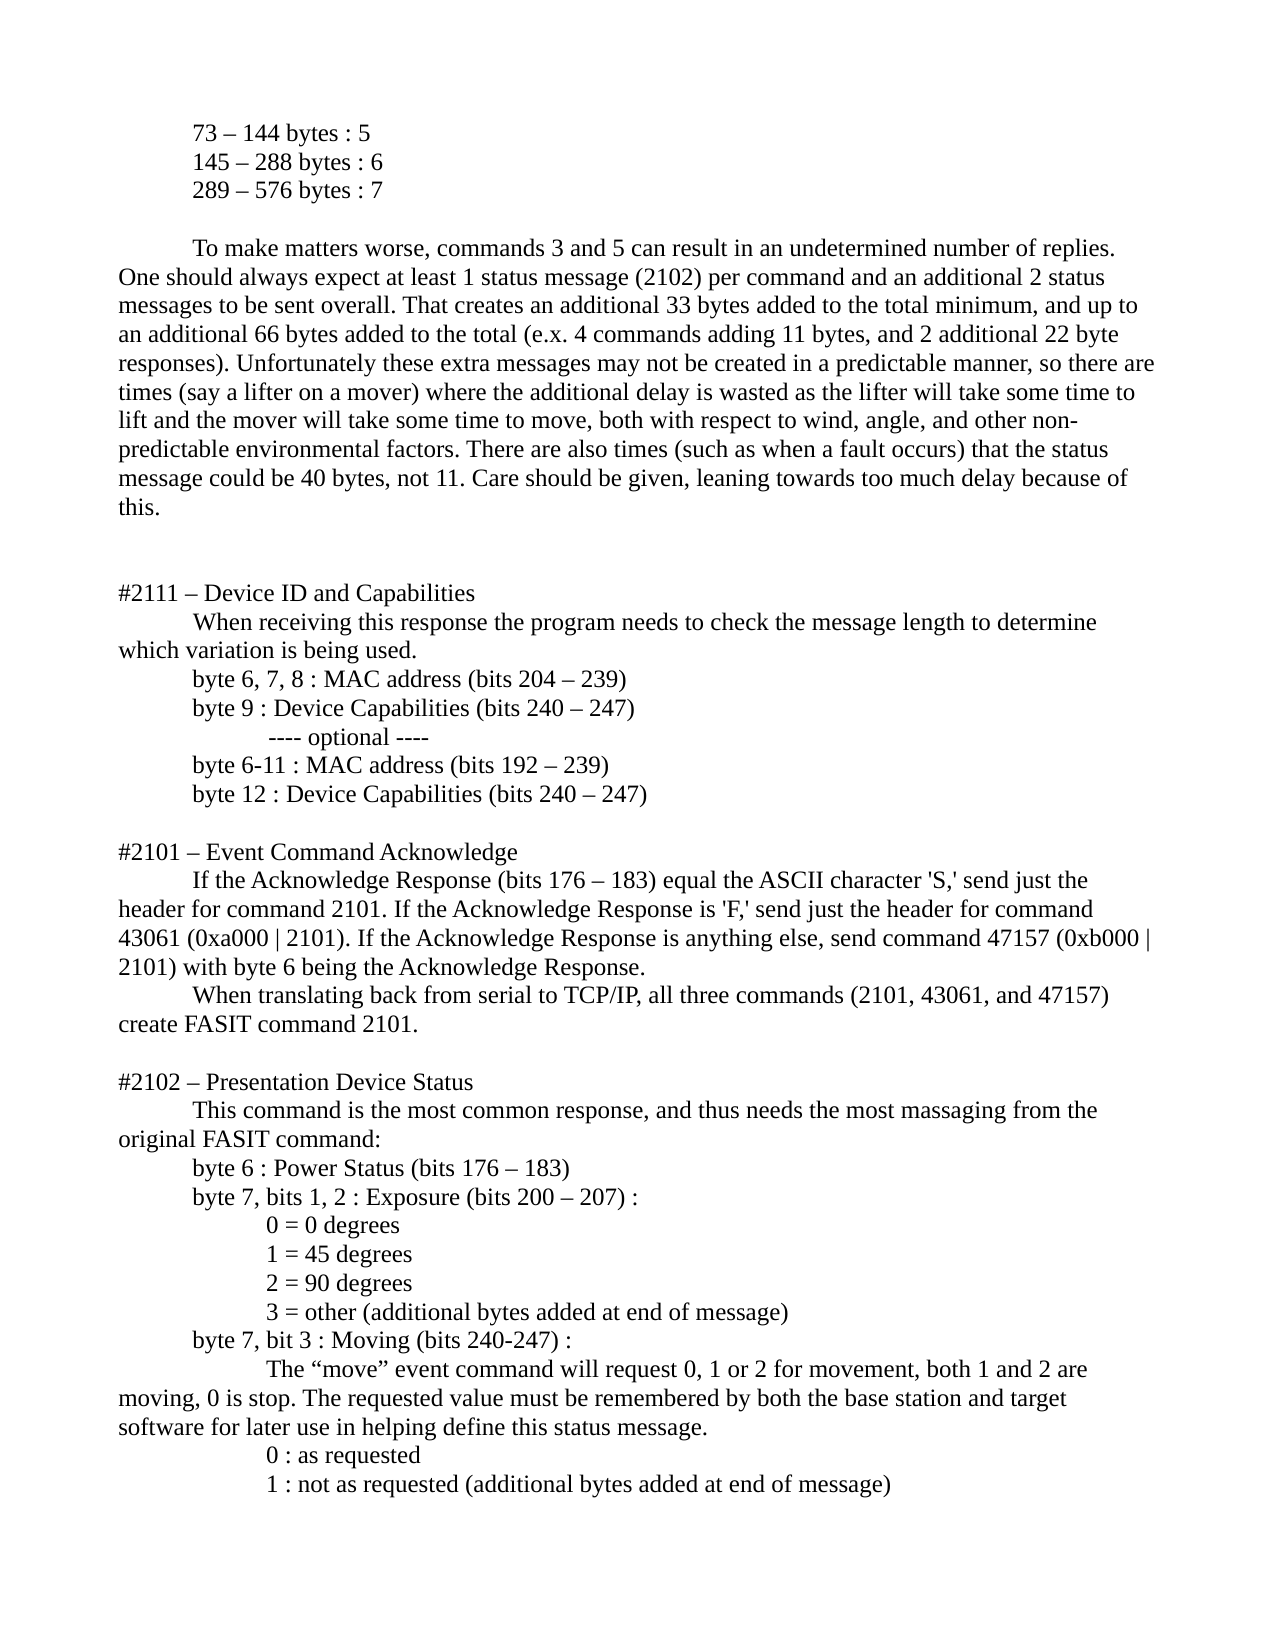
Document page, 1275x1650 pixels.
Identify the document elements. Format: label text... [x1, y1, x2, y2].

text #2111 – Device ID and Capabilities [118, 578, 1157, 607]
text This command is the most common response, and thus needs the most massaging from the original FASIT command: [118, 1096, 1157, 1153]
text 2 = 90 degrees [118, 1268, 1157, 1297]
text The “move” event command will request 0, 1 or 2 for movement, both 1 and 2 are moving, 0 is stop. The requested value must be remembered by both the base station and target software for later use in helping define this status message. [118, 1354, 1157, 1441]
text 1 : not as requested (additional bytes added at end of message) [118, 1469, 1157, 1498]
text #2101 – Event Command Acknowledge [118, 837, 1157, 866]
text byte 7, bit 3 : Moving (bits 240-247) : [118, 1326, 1157, 1354]
text byte 6-11 : MAC address (bits 192 – 239) [118, 751, 1157, 779]
text When receiving this response the program needs to check the message length to determine which variation is being used. [118, 607, 1157, 664]
text #2102 – Presentation Device Status [118, 1067, 1157, 1096]
text byte 9 : Device Capabilities (bits 240 – 247) [118, 693, 1157, 722]
text 3 = other (additional bytes added at end of message) [118, 1297, 1157, 1326]
text 73 – 144 bytes : 5 [118, 118, 1157, 147]
text If the Acknowledge Response (bits 176 – 183) equal the ASCII character 'S,' send just the header for command 2101. If the Acknowledge Response is 'F,' send just the header for command 43061 (0xa000 | 2101). If the Acknowledge Response is anything else, send command 47157 (0xb000 | 2101) with byte 6 being the Acknowledge Response. [118, 866, 1157, 981]
text ---- optional ---- [118, 722, 1157, 751]
text 1 = 45 degrees [118, 1239, 1157, 1268]
text byte 7, bits 1, 2 : Exposure (bits 200 – 207) : [118, 1182, 1157, 1211]
text When translating back from serial to TCP/IP, all three commands (2101, 43061, and 47157) create FASIT command 2101. [118, 981, 1157, 1038]
text 0 = 0 degrees [118, 1211, 1157, 1239]
text byte 6, 7, 8 : MAC address (bits 204 – 239) [118, 664, 1157, 693]
text 0 : as requested [118, 1441, 1157, 1469]
text 289 – 576 bytes : 7 [118, 176, 1157, 204]
text byte 12 : Device Capabilities (bits 240 – 247) [118, 779, 1157, 808]
text To make matters worse, commands 3 and 5 can result in an undetermined number of replies. One should always expect at least 1 status message (2102) per command and an additional 2 status messages to be sent overall. That creates an additional 33 bytes added to the total minimum, and up to an additional 66 bytes added to the total (e.x. 4 commands adding 11 bytes, and 2 additional 22 byte responses). Unfortunately these extra messages may not be created in a predictable manner, so there are times (say a lifter on a mover) where the additional delay is wasted as the lifter will take some time to lift and the mover will take some time to move, both with respect to wind, angle, and other non-predictable environmental factors. There are also times (such as when a fault occurs) that the status message could be 40 bytes, not 11. Care should be given, leaning towards too much delay because of this. [118, 233, 1157, 521]
text byte 6 : Power Status (bits 176 – 183) [118, 1153, 1157, 1182]
text 145 – 288 bytes : 6 [118, 147, 1157, 176]
